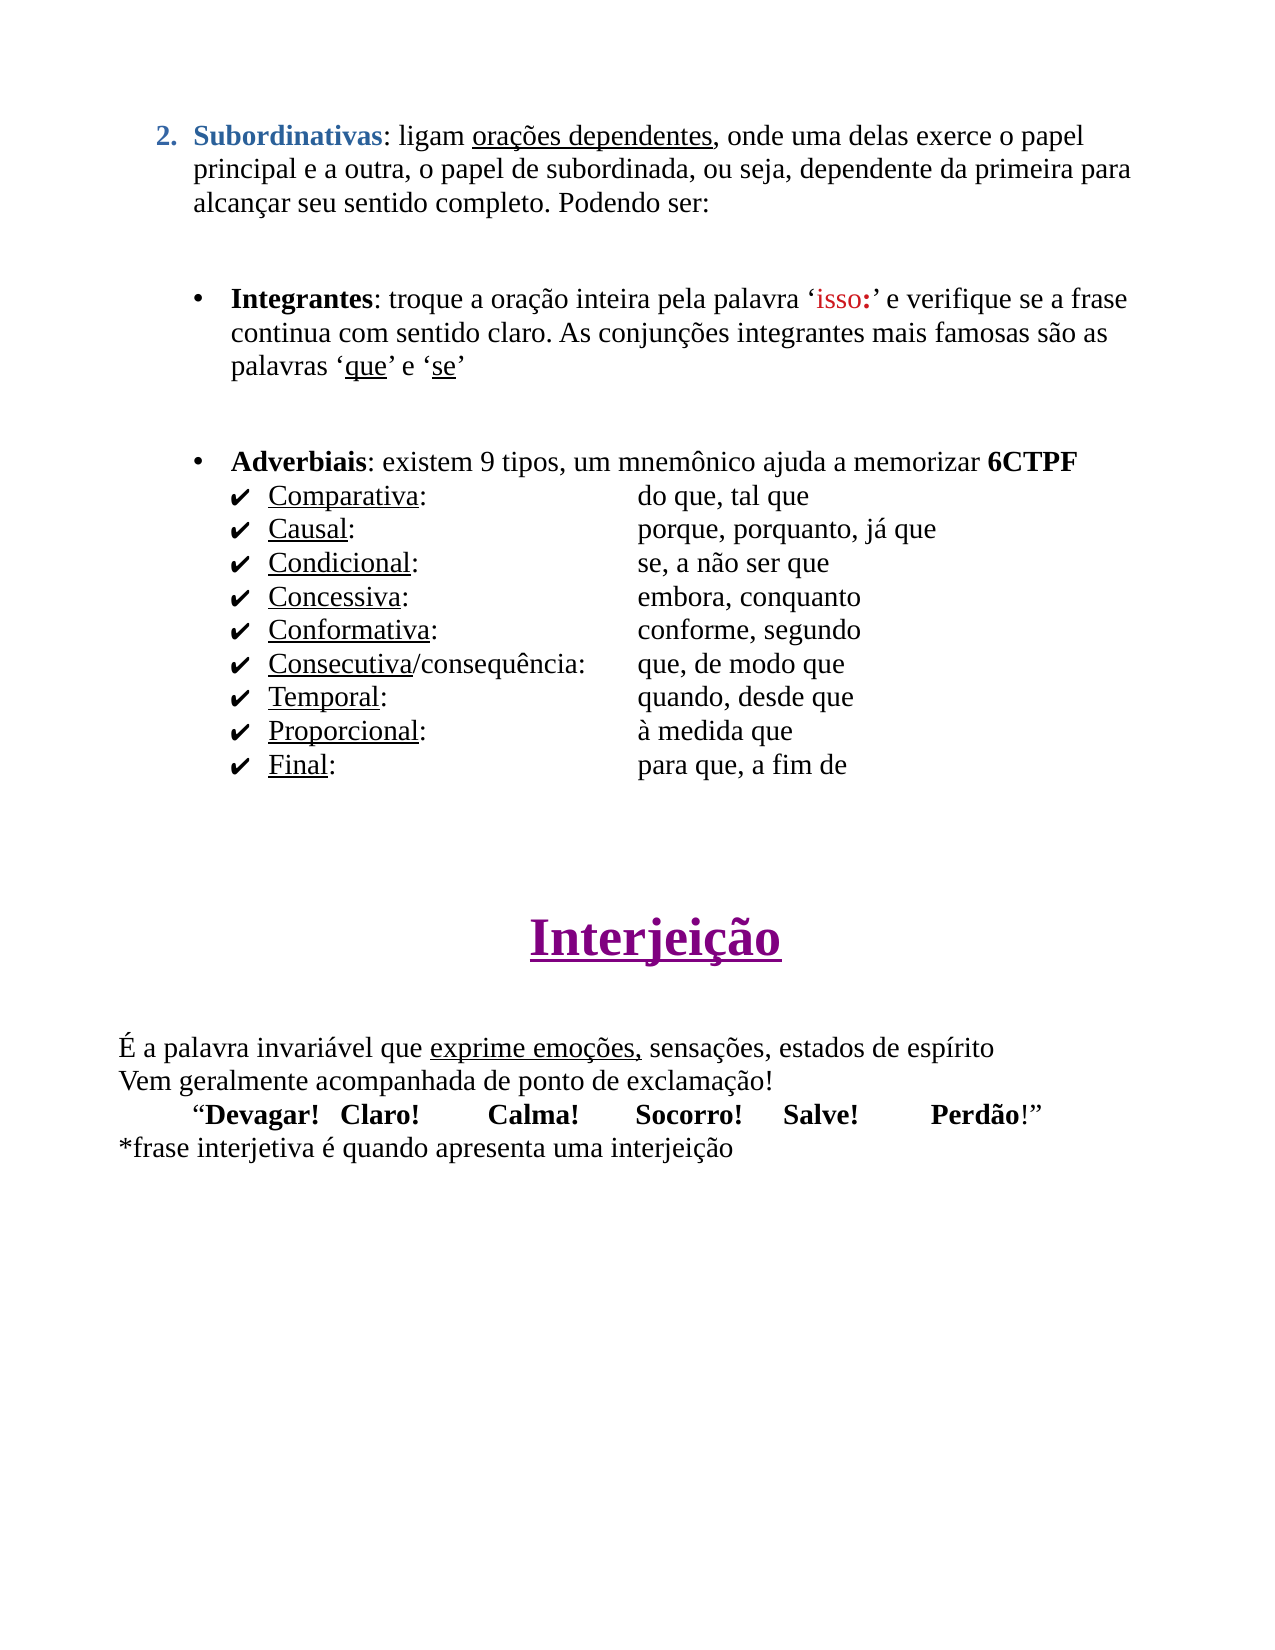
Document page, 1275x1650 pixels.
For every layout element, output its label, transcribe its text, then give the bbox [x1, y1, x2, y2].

list Consecutiva/consequência: que, de modo que [231, 646, 1193, 679]
text É a palavra invariável que exprime emoções, sensações, estados de espírito [118, 1030, 1193, 1063]
list Comparativa: do que, tal que [231, 478, 1193, 511]
list Subordinativas: ligam orações dependentes, onde uma delas exerce o papel principal e a outra, o papel de subordinada, ou seja, dependente da primeira para alcançar seu sentido completo. Podendo ser: [156, 118, 1193, 219]
text Interjeição [118, 905, 1193, 967]
list Integrantes: troque a oração inteira pela palavra ‘isso:’ e verifique se a frase continua com sentido claro. As conjunções integrantes mais famosas são as palavras ‘que’ e ‘se’ [193, 281, 1193, 382]
text Vem geralmente acompanhada de ponto de exclamação! [118, 1063, 1193, 1097]
list Final: para que, a fim de [231, 747, 1193, 781]
list Temporal: quando, desde que [231, 679, 1193, 713]
text *frase interjetiva é quando apresenta uma interjeição [118, 1130, 1193, 1164]
list Condicional: se, a não ser que [231, 545, 1193, 579]
list Concessiva: embora, conquanto [231, 579, 1193, 612]
list Proporcional: à medida que [231, 713, 1193, 747]
list Conformativa: conforme, segundo [231, 612, 1193, 646]
list Adverbiais: existem 9 tipos, um mnemônico ajuda a memorizar 6CTPF [193, 444, 1193, 478]
list Causal: porque, porquanto, já que [231, 511, 1193, 545]
text “Devagar! Claro! Calma! Socorro! Salve! Perdão!” [118, 1097, 1193, 1130]
